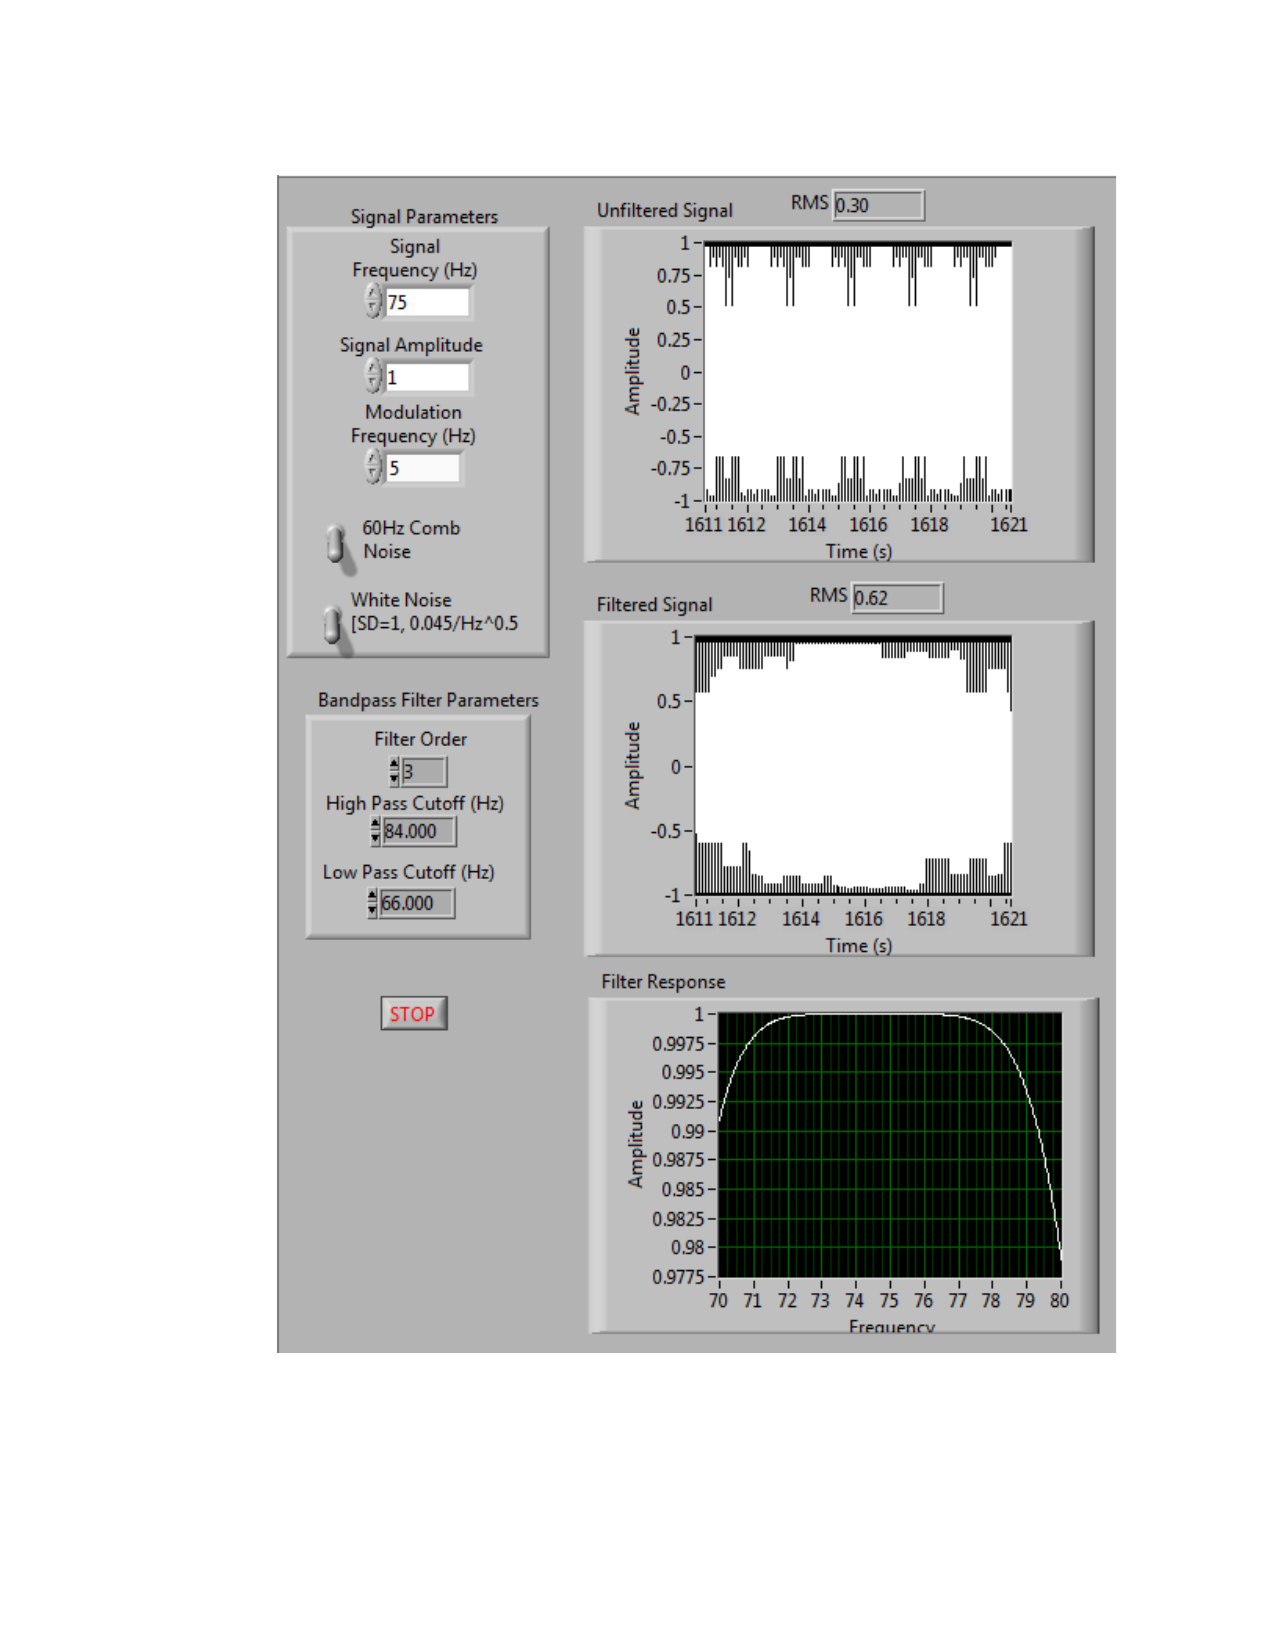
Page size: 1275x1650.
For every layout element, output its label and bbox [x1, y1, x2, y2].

picture [277, 175, 1117, 1353]
